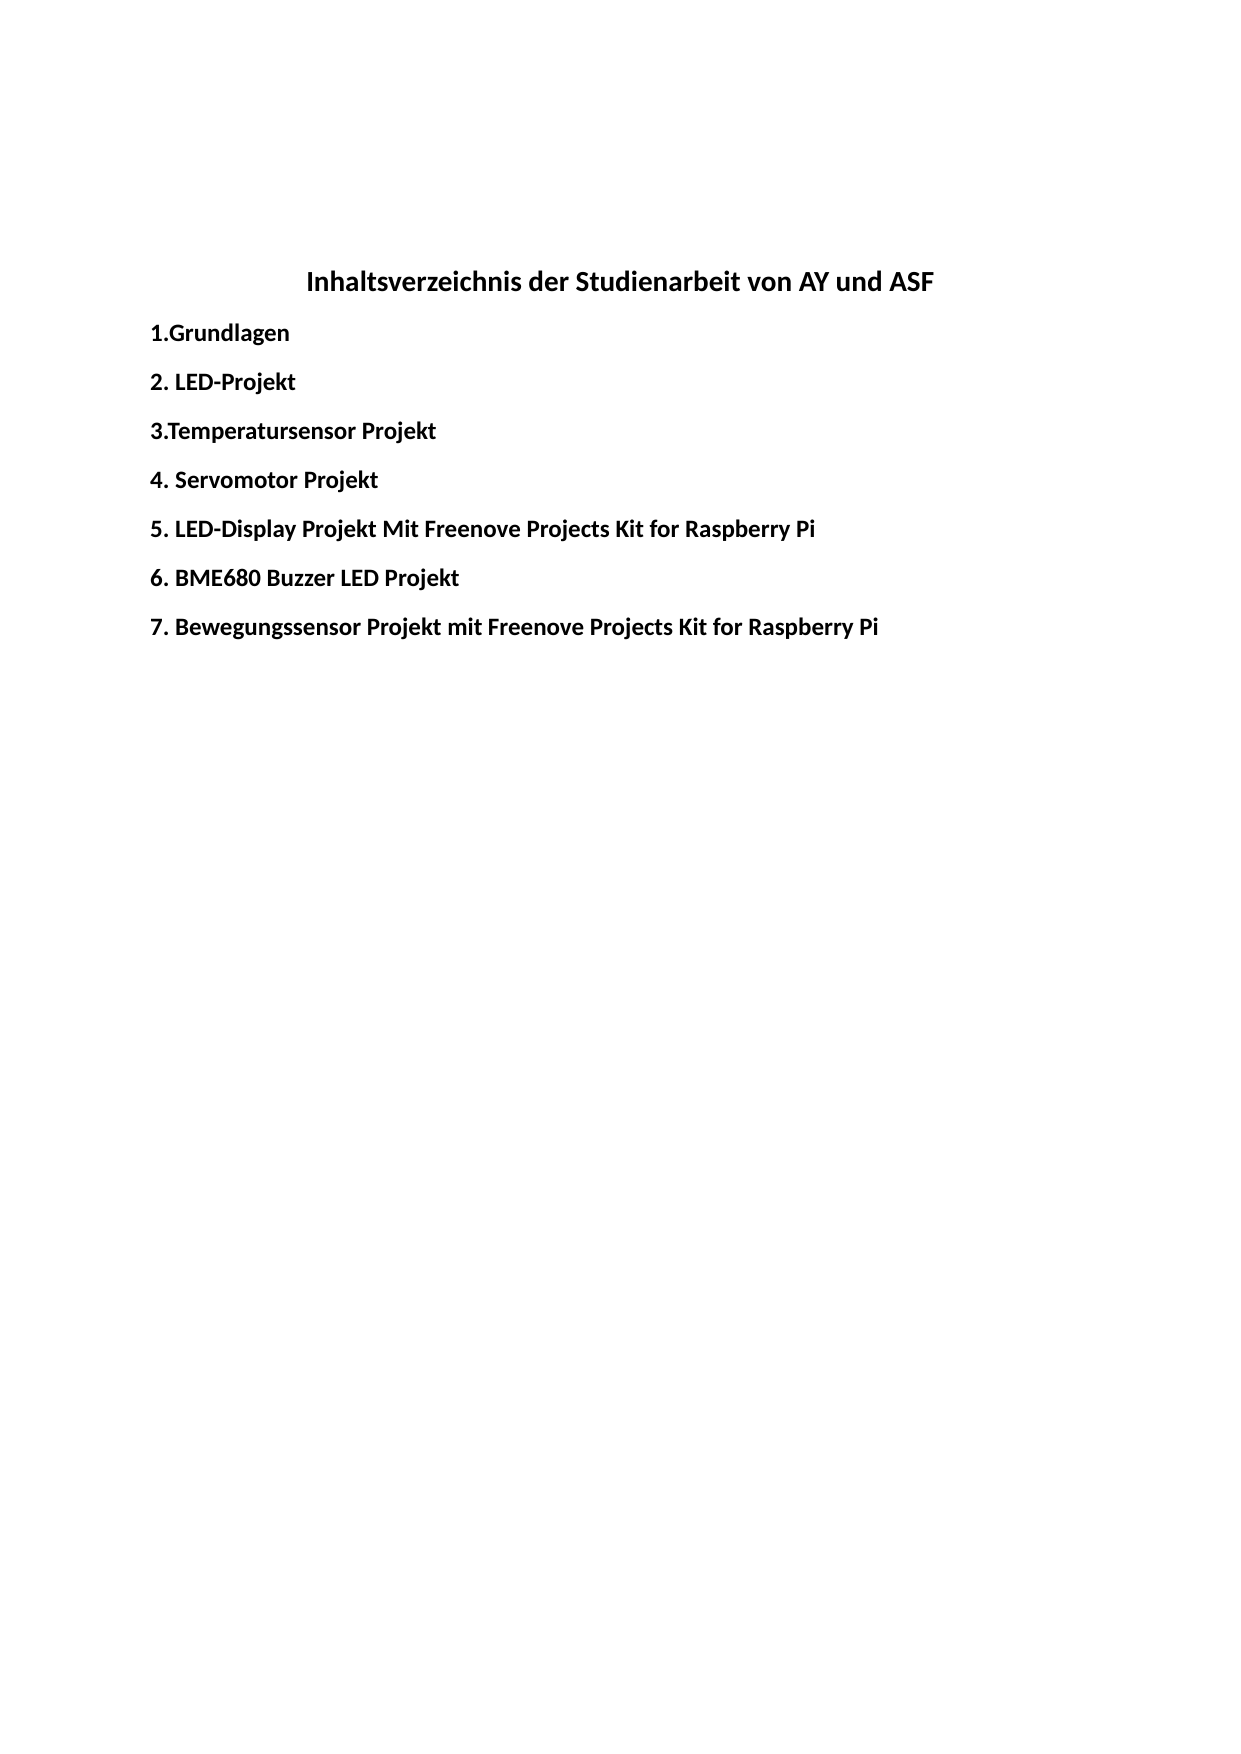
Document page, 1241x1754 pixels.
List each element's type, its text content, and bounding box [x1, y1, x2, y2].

text 1.Grundlagen [150, 317, 1090, 348]
text Inhaltsverzeichnis der Studienarbeit von AY und ASF [150, 150, 1090, 299]
text 4. Servomotor Projekt [150, 464, 1090, 495]
text 2. LED-Projekt [150, 366, 1090, 397]
text 3.Temperatursensor Projekt [150, 415, 1090, 446]
text 5. LED-Display Projekt Mit Freenove Projects Kit for Raspberry Pi [150, 513, 1090, 544]
text 7. Bewegungssensor Projekt mit Freenove Projects Kit for Raspberry Pi [150, 611, 1090, 642]
text 6. BME680 Buzzer LED Projekt [150, 562, 1090, 593]
